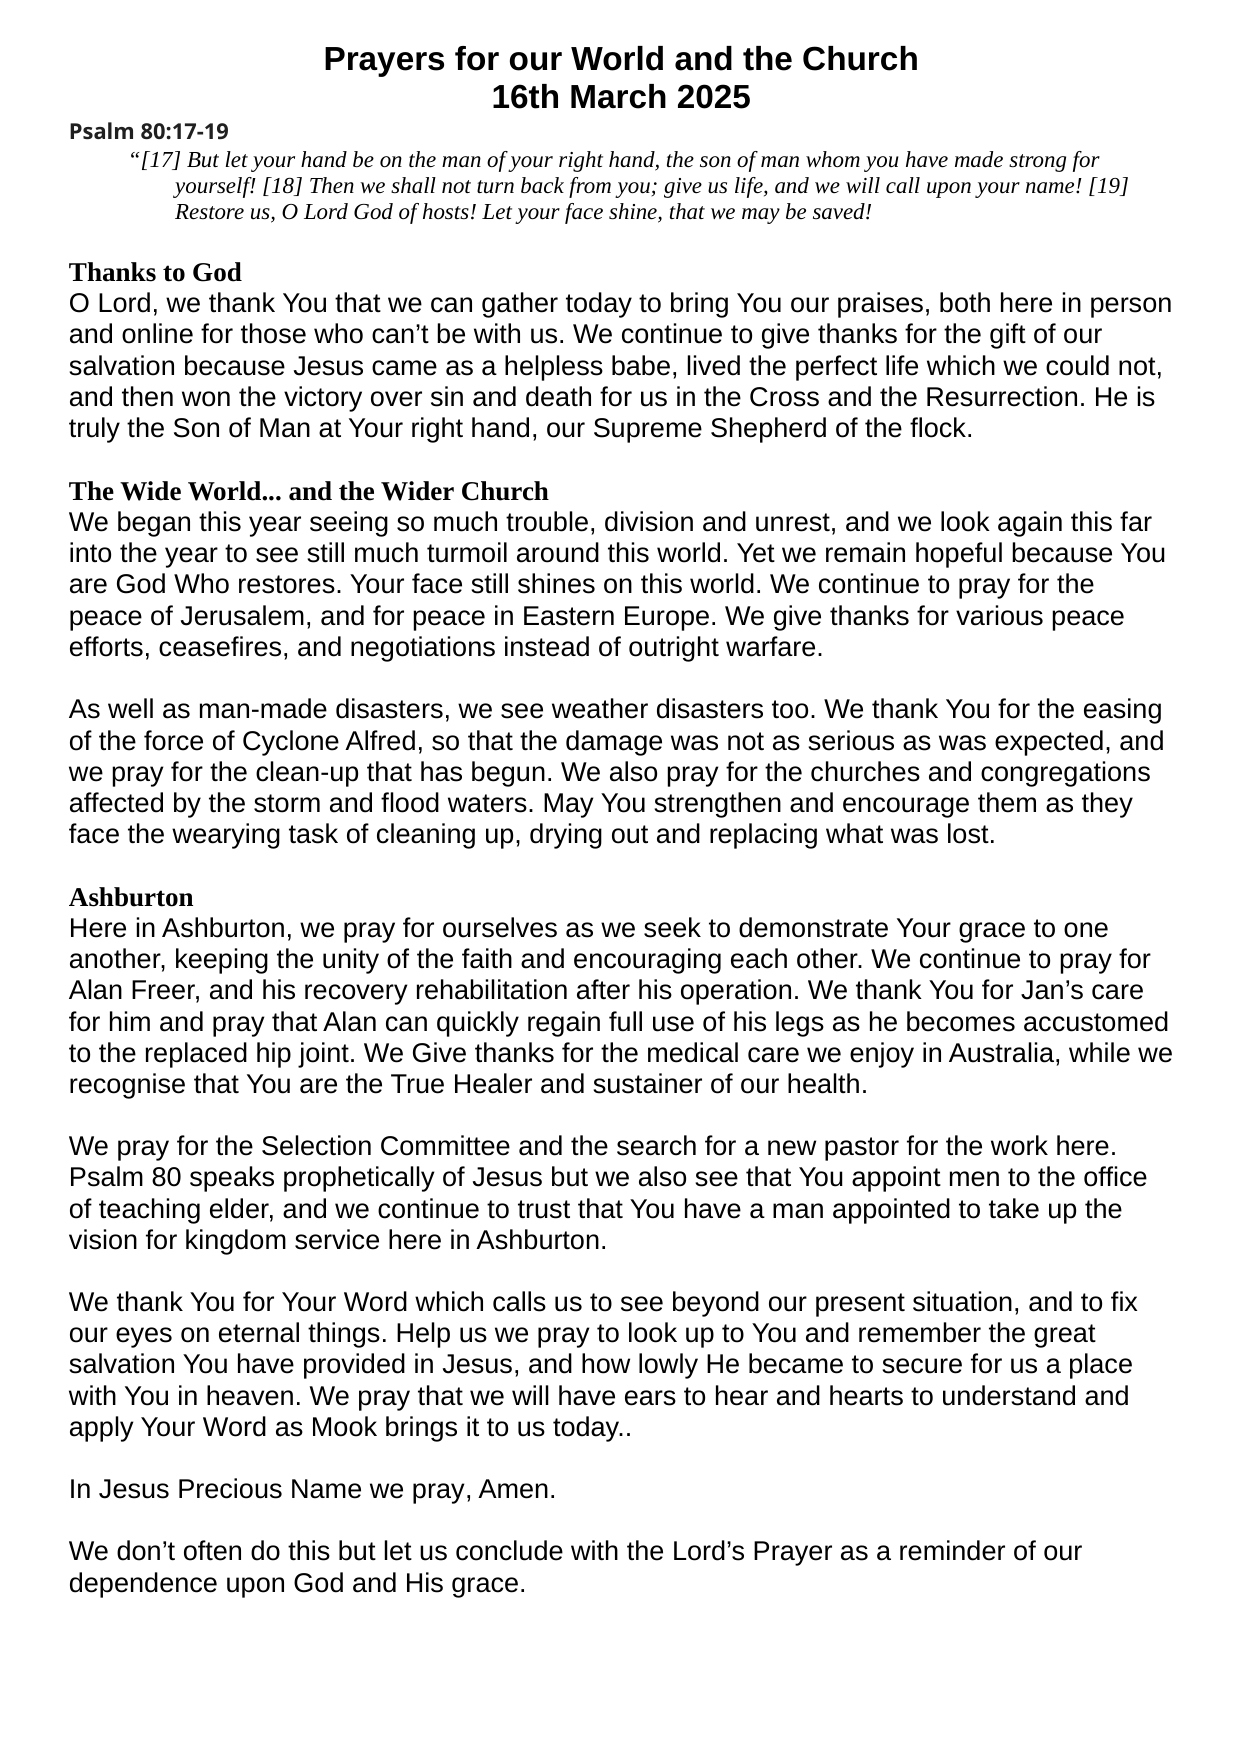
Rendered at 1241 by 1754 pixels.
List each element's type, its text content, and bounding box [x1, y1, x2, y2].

text In Jesus Precious Name we pray, Amen. [69, 1473, 1173, 1504]
text O Lord, we thank You that we can gather today to bring You our praises, both here in person and online for those who can’t be with us. We continue to give thanks for the gift of our salvation because Jesus came as a helpless babe, lived the perfect life which we could not, and then won the victory over sin and death for us in the Cross and the Resurrection. He is truly the Son of Man at Your right hand, our Supreme Shepherd of the flock. [69, 287, 1173, 443]
text As well as man-made disasters, we see weather disasters too. We thank You for the easing of the force of Cyclone Alfred, so that the damage was not as serious as was expected, and we pray for the clean-up that has begun. We also pray for the churches and congregations affected by the storm and flood waters. May You strengthen and encourage them as they face the wearying task of cleaning up, drying out and replacing what was lost. [69, 693, 1173, 849]
text Prayers for our World and the Church [69, 39, 1173, 77]
text Ashburton [69, 881, 1173, 912]
text The Wide World... and the Wider Church [69, 474, 1173, 506]
text Here in Ashburton, we pray for ourselves as we seek to demonstrate Your grace to one another, keeping the unity of the faith and encouraging each other. We continue to pray for Alan Freer, and his recovery rehabilitation after his operation. We thank You for Jan’s care for him and pray that Alan can quickly regain full use of his legs as he becomes accustomed to the replaced hip joint. We Give thanks for the medical care we enjoy in Australia, while we recognise that You are the True Healer and sustainer of our health. [69, 912, 1173, 1099]
text We pray for the Selection Committee and the search for a new pastor for the work here. Psalm 80 speaks prophetically of Jesus but we also see that You appoint men to the office of teaching elder, and we continue to trust that You have a man appointed to take up the vision for kingdom service here in Ashburton. [69, 1130, 1173, 1255]
text 16th March 2025 [69, 77, 1173, 116]
text Psalm 80:17-19 [69, 116, 1173, 146]
text Thanks to God [69, 256, 1173, 287]
text We began this year seeing so much trouble, division and unrest, and we look again this far into the year to see still much turmoil around this world. Yet we remain hopeful because You are God Who restores. Your face still shines on this world. We continue to pray for the peace of Jerusalem, and for peace in Eastern Europe. We give thanks for various peace efforts, ceasefires, and negotiations instead of outright warfare. [69, 506, 1173, 662]
text “[17] But let your hand be on the man of your right hand, the son of man whom you have made strong for yourself! [18] Then we shall not turn back from you; give us life, and we will call upon your name! [19] Restore us, O Lord God of hosts! Let your face shine, that we may be saved! [128, 146, 1173, 225]
text We thank You for Your Word which calls us to see beyond our present situation, and to fix our eyes on eternal things. Help us we pray to look up to You and remember the great salvation You have provided in Jesus, and how lowly He became to secure for us a place with You in heaven. We pray that we will have ears to hear and hearts to understand and apply Your Word as Mook brings it to us today.. [69, 1286, 1173, 1442]
text We don’t often do this but let us conclude with the Lord’s Prayer as a reminder of our dependence upon God and His grace. [69, 1535, 1173, 1598]
